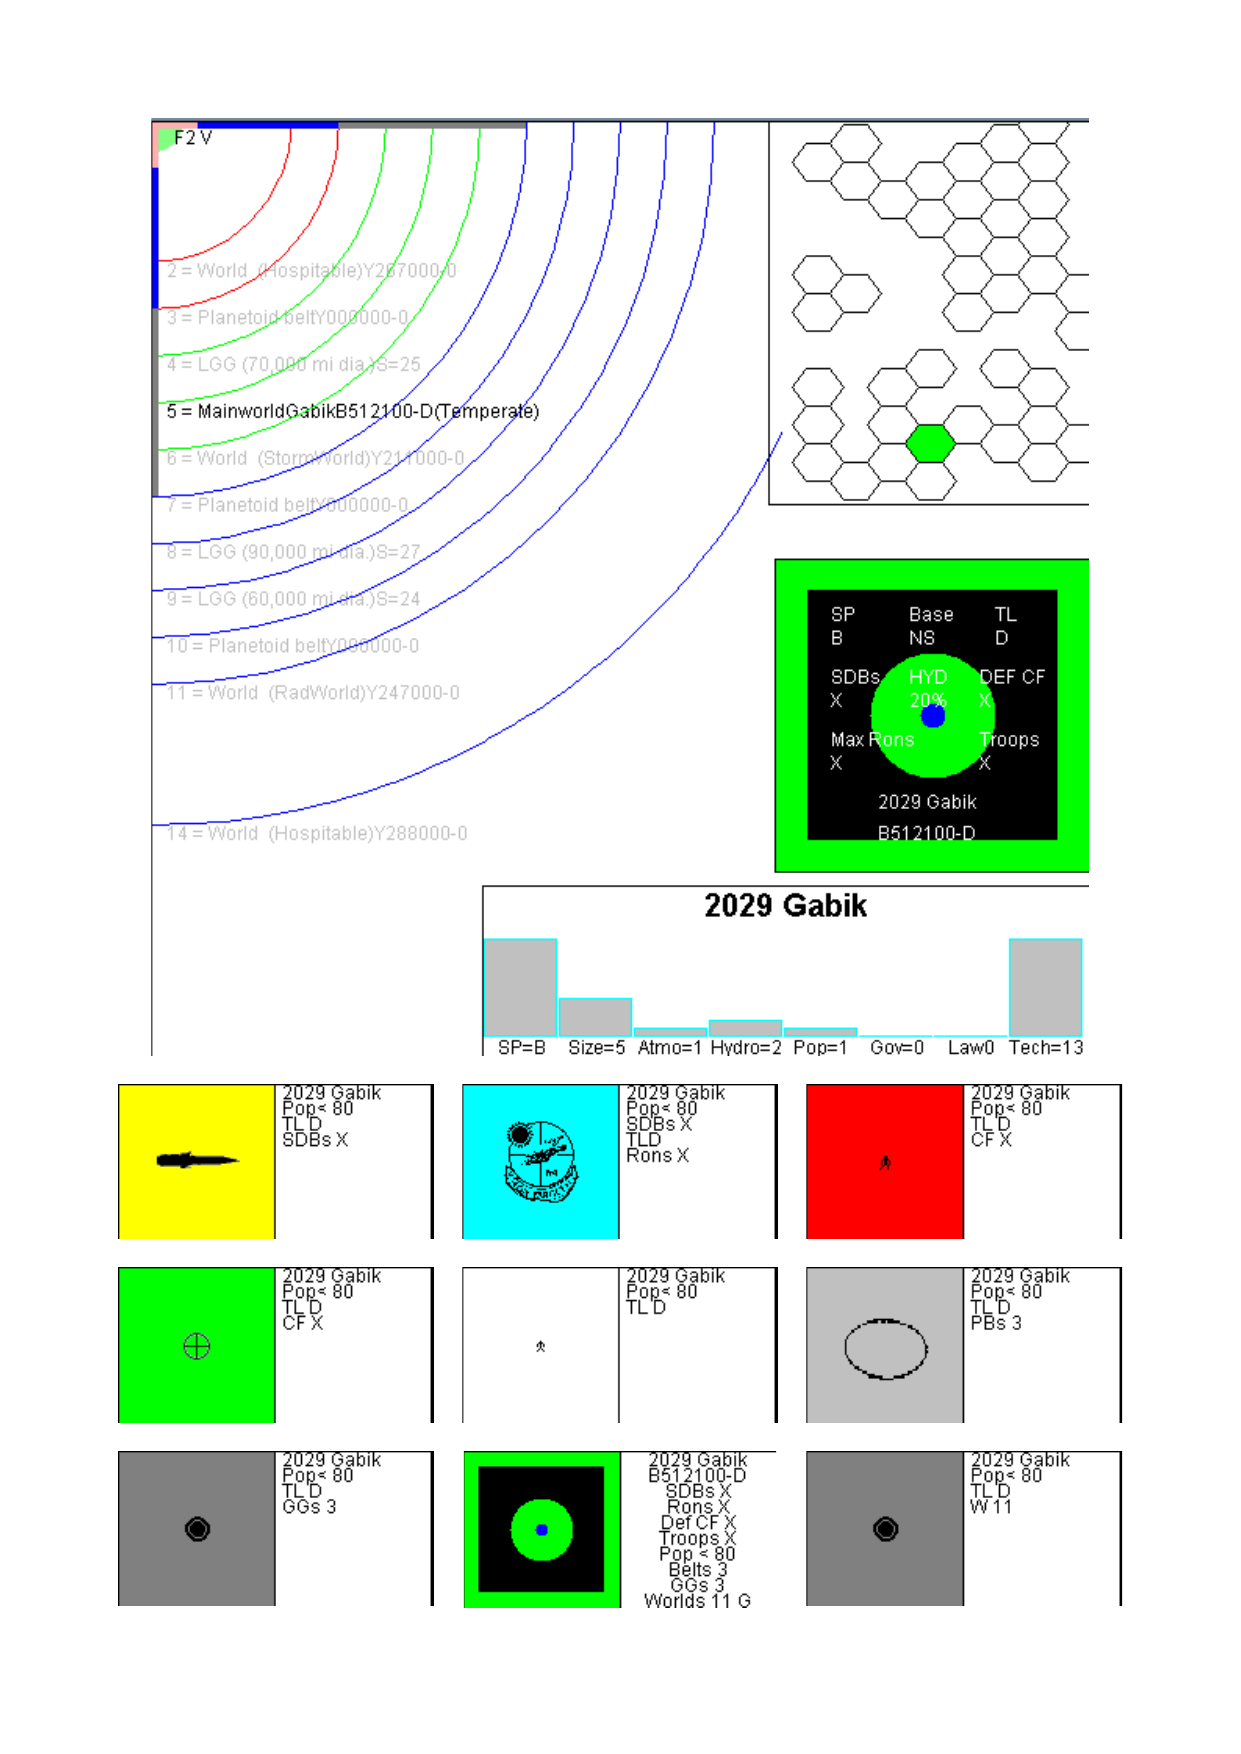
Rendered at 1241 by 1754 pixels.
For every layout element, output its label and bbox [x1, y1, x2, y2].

picture [462, 1267, 778, 1423]
picture [806, 1267, 1123, 1423]
picture [462, 1084, 778, 1239]
picture [463, 1451, 777, 1608]
picture [118, 1451, 434, 1606]
picture [806, 1084, 1123, 1239]
picture [151, 118, 1089, 1056]
picture [118, 1267, 434, 1423]
picture [118, 1084, 434, 1239]
picture [806, 1451, 1123, 1606]
